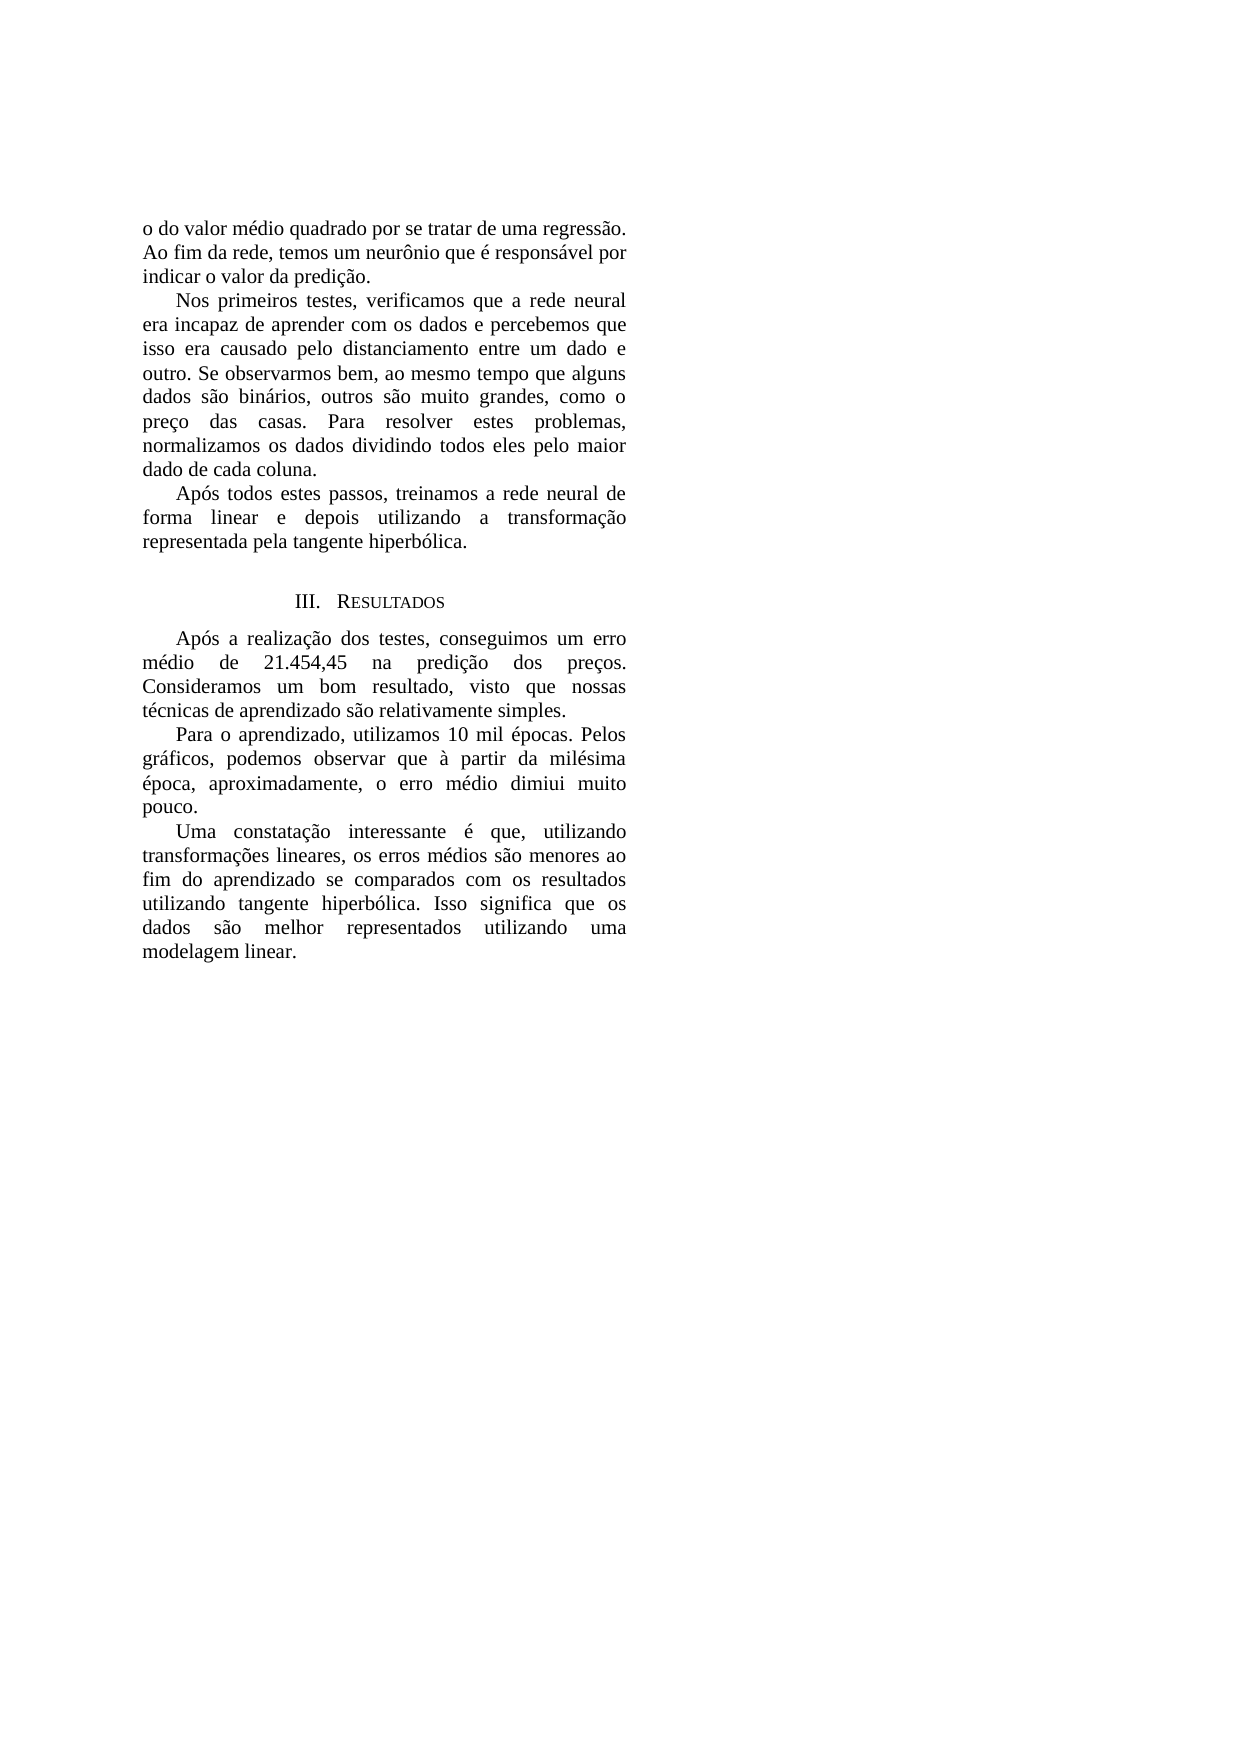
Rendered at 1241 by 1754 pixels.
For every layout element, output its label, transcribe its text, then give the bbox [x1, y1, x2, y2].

text o do valor médio quadrado por se tratar de uma regressão. Ao fim da rede, temos um neurônio que é responsável por indicar o valor da predição. [112, 216, 627, 288]
text Uma constatação interessante é que, utilizando transformações lineares, os erros médios são menores ao fim do aprendizado se comparados com os resultados utilizando tangente hiperbólica. Isso significa que os dados são melhor representados utilizando uma modelagem linear. [142, 818, 627, 963]
subtitle RESULTADOS [112, 589, 627, 613]
text Após todos estes passos, treinamos a rede neural de forma linear e depois utilizando a transformação representada pela tangente hiperbólica. [112, 481, 627, 553]
text Após a realização dos testes, conseguimos um erro médio de 21.454,45 na predição dos preços. Consideramos um bom resultado, visto que nossas técnicas de aprendizado são relativamente simples. [142, 626, 627, 722]
text Para o aprendizado, utilizamos 10 mil épocas. Pelos gráficos, podemos observar que à partir da milésima época, aproximadamente, o erro médio dimiui muito pouco. [142, 722, 627, 818]
text Nos primeiros testes, verificamos que a rede neural era incapaz de aprender com os dados e percebemos que isso era causado pelo distanciamento entre um dado e outro. Se observarmos bem, ao mesmo tempo que alguns dados são binários, outros são muito grandes, como o preço das casas. Para resolver estes problemas, normalizamos os dados dividindo todos eles pelo maior dado de cada coluna. [112, 288, 627, 481]
